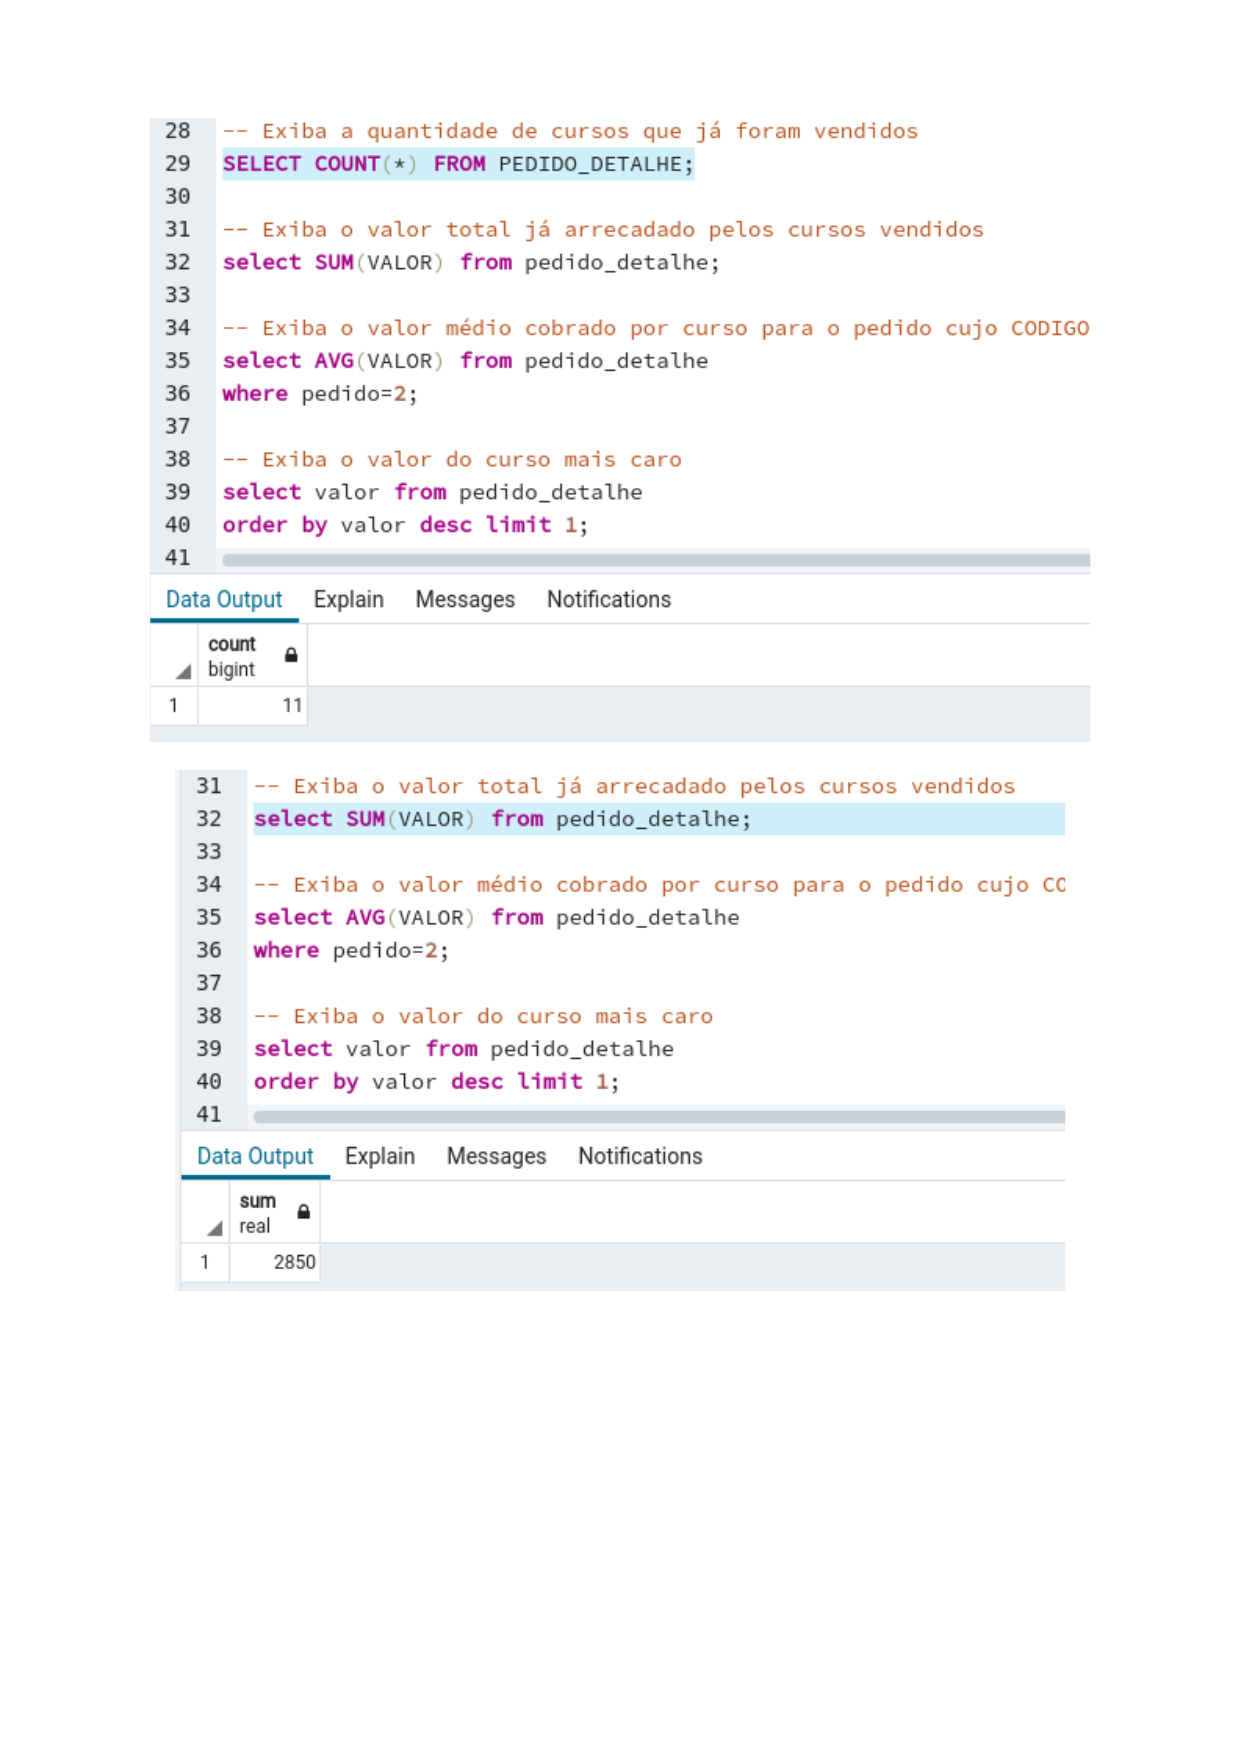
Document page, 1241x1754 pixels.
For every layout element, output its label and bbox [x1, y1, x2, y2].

picture [149, 118, 1091, 742]
picture [174, 770, 1066, 1291]
